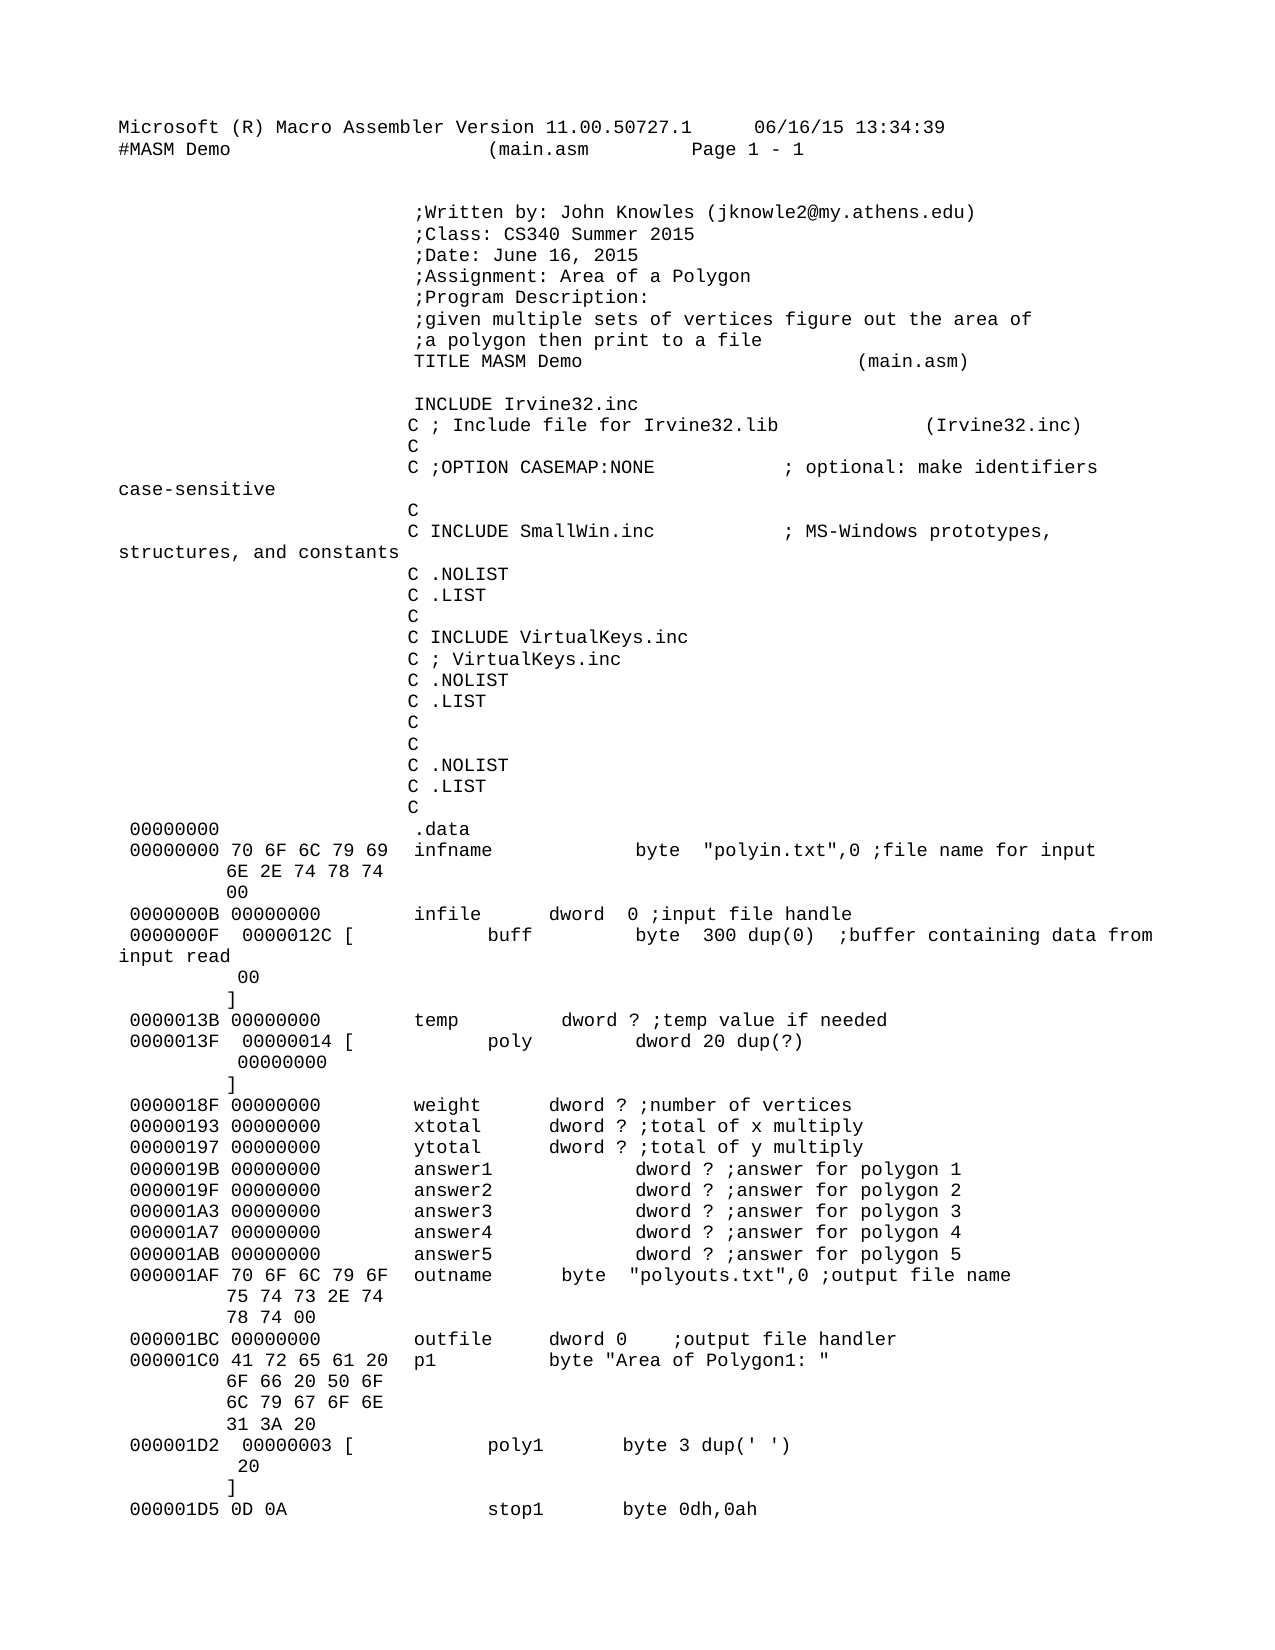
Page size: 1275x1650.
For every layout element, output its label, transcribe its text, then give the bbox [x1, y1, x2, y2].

text 0000013F 00000014 [ poly dword 20 dup(?) [118, 1032, 1157, 1053]
text C ;OPTION CASEMAP:NONE ; optional: make identifiers case-sensitive [118, 458, 1157, 501]
text 0000019B 00000000 answer1 dword ? ;answer for polygon 1 [118, 1159, 1157, 1181]
text 000001AB 00000000 answer5 dword ? ;answer for polygon 5 [118, 1244, 1157, 1266]
text 00000000 .data [118, 819, 1157, 841]
text Microsoft (R) Macro Assembler Version 11.00.50727.1 06/16/15 13:34:39 [118, 118, 1157, 139]
text C .NOLIST [118, 671, 1157, 692]
text 000001D5 0D 0A stop1 byte 0dh,0ah [118, 1499, 1157, 1521]
text 20 [118, 1457, 1157, 1478]
text 000001A7 00000000 answer4 dword ? ;answer for polygon 4 [118, 1223, 1157, 1244]
text 6F 66 20 50 6F [118, 1372, 1157, 1393]
text 00000197 00000000 ytotal dword ? ;total of y multiply [118, 1138, 1157, 1159]
text 6E 2E 74 78 74 [118, 862, 1157, 883]
text C [118, 607, 1157, 628]
text C .LIST [118, 777, 1157, 798]
text C .LIST [118, 586, 1157, 607]
text 75 74 73 2E 74 [118, 1287, 1157, 1308]
text ] [118, 1074, 1157, 1096]
text 00 [118, 883, 1157, 904]
text 0000018F 00000000 weight dword ? ;number of vertices [118, 1096, 1157, 1117]
text C INCLUDE VirtualKeys.inc [118, 628, 1157, 649]
text 00000000 [118, 1053, 1157, 1074]
text 31 3A 20 [118, 1414, 1157, 1436]
text 0000000B 00000000 infile dword 0 ;input file handle [118, 904, 1157, 926]
text 78 74 00 [118, 1308, 1157, 1329]
text 0000019F 00000000 answer2 dword ? ;answer for polygon 2 [118, 1181, 1157, 1202]
text 000001D2 00000003 [ poly1 byte 3 dup(' ') [118, 1436, 1157, 1457]
text C ; VirtualKeys.inc [118, 649, 1157, 671]
text C .NOLIST [118, 564, 1157, 586]
text ;Assignment: Area of a Polygon [118, 267, 1157, 288]
text 000001BC 00000000 outfile dword 0 ;output file handler [118, 1329, 1157, 1351]
text ;Program Description: [118, 288, 1157, 309]
text 00 [118, 968, 1157, 989]
text C .LIST [118, 692, 1157, 713]
text ;Date: June 16, 2015 [118, 246, 1157, 267]
text C [118, 734, 1157, 756]
text ;Written by: John Knowles (jknowle2@my.athens.edu) [118, 203, 1157, 224]
text ;given multiple sets of vertices figure out the area of [118, 309, 1157, 331]
text 00000000 70 6F 6C 79 69 infname byte "polyin.txt",0 ;file name for input [118, 841, 1157, 862]
text #MASM Demo (main.asm Page 1 - 1 [118, 139, 1157, 161]
text C INCLUDE SmallWin.inc ; MS-Windows prototypes, structures, and constants [118, 522, 1157, 564]
text INCLUDE Irvine32.inc [118, 394, 1157, 416]
text C .NOLIST [118, 756, 1157, 777]
text 00000193 00000000 xtotal dword ? ;total of x multiply [118, 1117, 1157, 1138]
text C [118, 798, 1157, 819]
text C [118, 713, 1157, 734]
text ;Class: CS340 Summer 2015 [118, 224, 1157, 246]
text C ; Include file for Irvine32.lib (Irvine32.inc) [118, 416, 1157, 437]
text 6C 79 67 6F 6E [118, 1393, 1157, 1414]
text C [118, 501, 1157, 522]
text 000001A3 00000000 answer3 dword ? ;answer for polygon 3 [118, 1202, 1157, 1223]
text C [118, 437, 1157, 458]
text 000001C0 41 72 65 61 20 p1 byte "Area of Polygon1: " [118, 1351, 1157, 1372]
text 0000013B 00000000 temp dword ? ;temp value if needed [118, 1011, 1157, 1032]
text TITLE MASM Demo (main.asm) [118, 352, 1157, 373]
text ] [118, 1478, 1157, 1499]
text ;a polygon then print to a file [118, 331, 1157, 352]
text 000001AF 70 6F 6C 79 6F outname byte "polyouts.txt",0 ;output file name [118, 1266, 1157, 1287]
text 0000000F 0000012C [ buff byte 300 dup(0) ;buffer containing data from input read [118, 926, 1157, 968]
text ] [118, 989, 1157, 1011]
